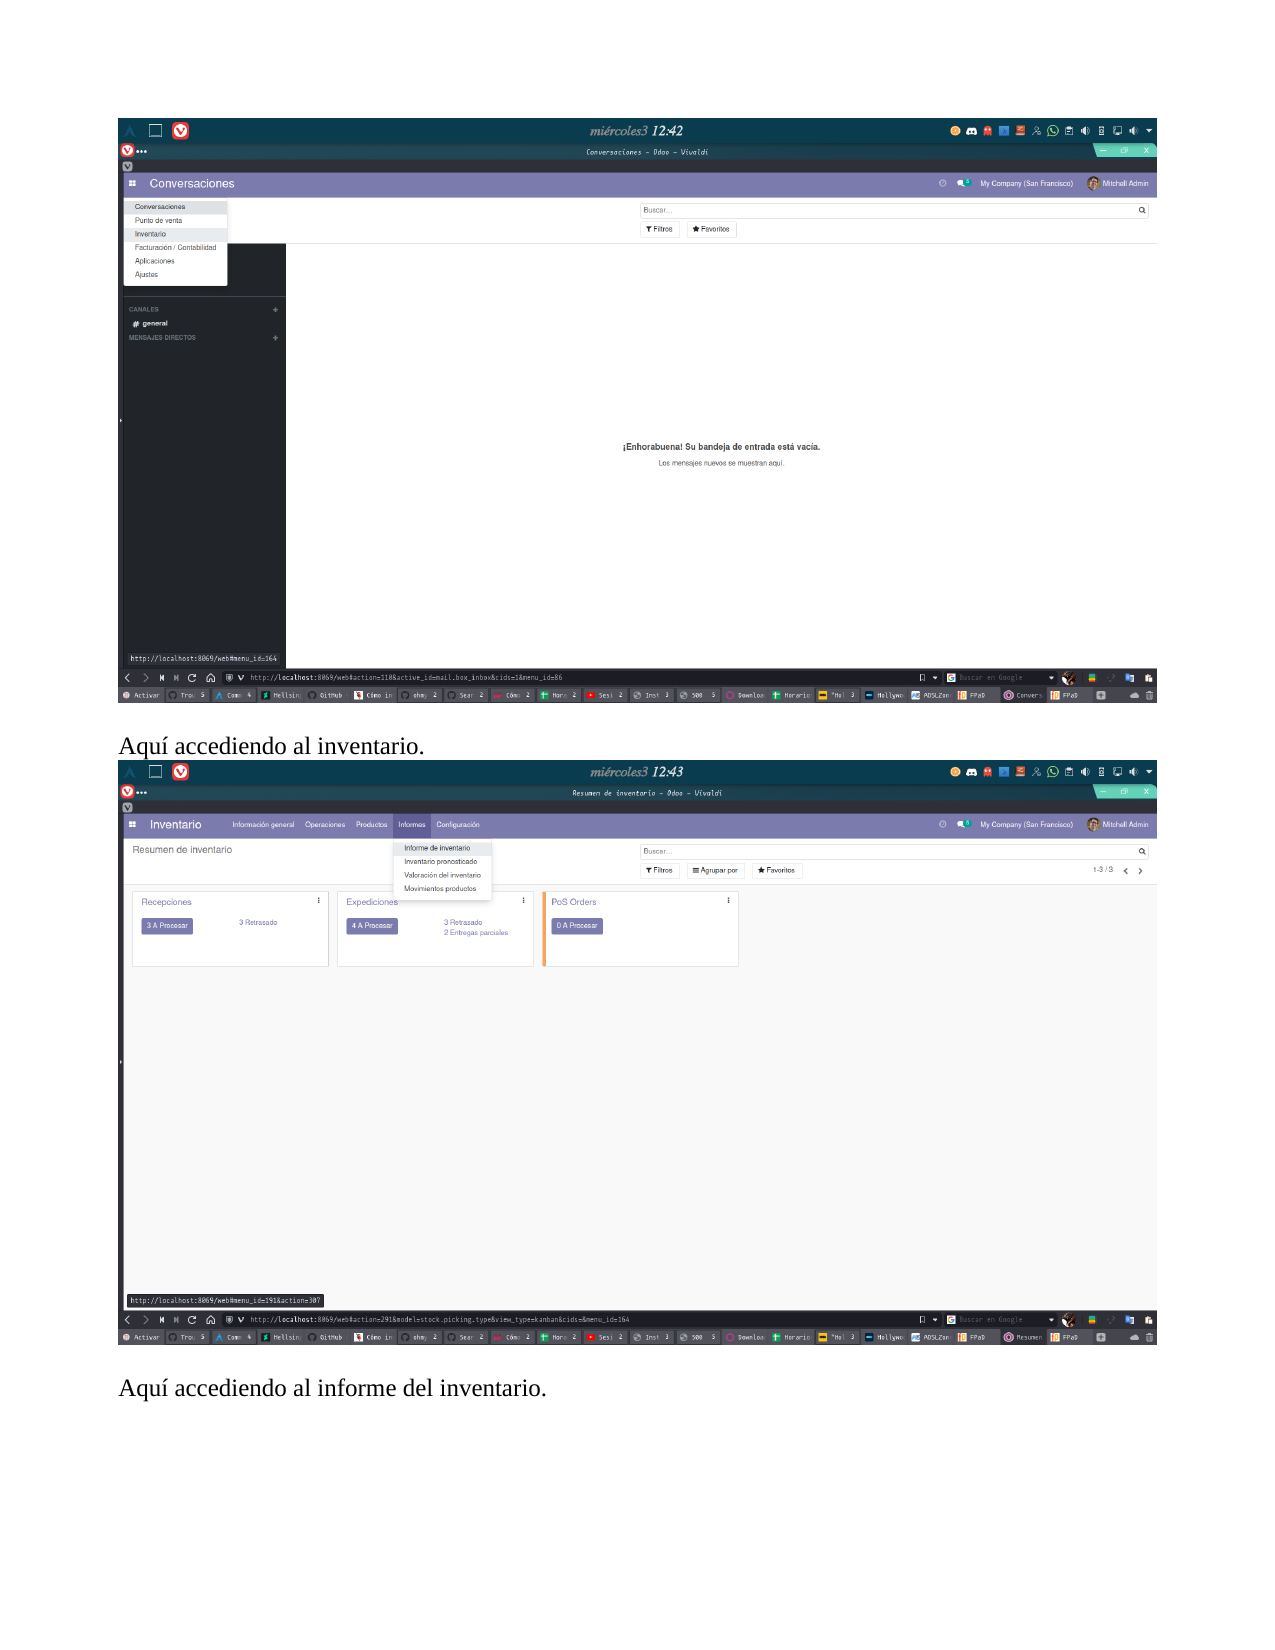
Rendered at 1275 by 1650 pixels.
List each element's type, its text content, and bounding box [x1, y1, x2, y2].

table_header [118, 1345, 1157, 1373]
text Aquí accediendo al inventario. [118, 731, 1157, 760]
table_header [118, 703, 1157, 731]
picture [118, 760, 1157, 1345]
text Aquí accediendo al informe del inventario. [118, 1373, 1157, 1402]
picture [118, 118, 1157, 703]
